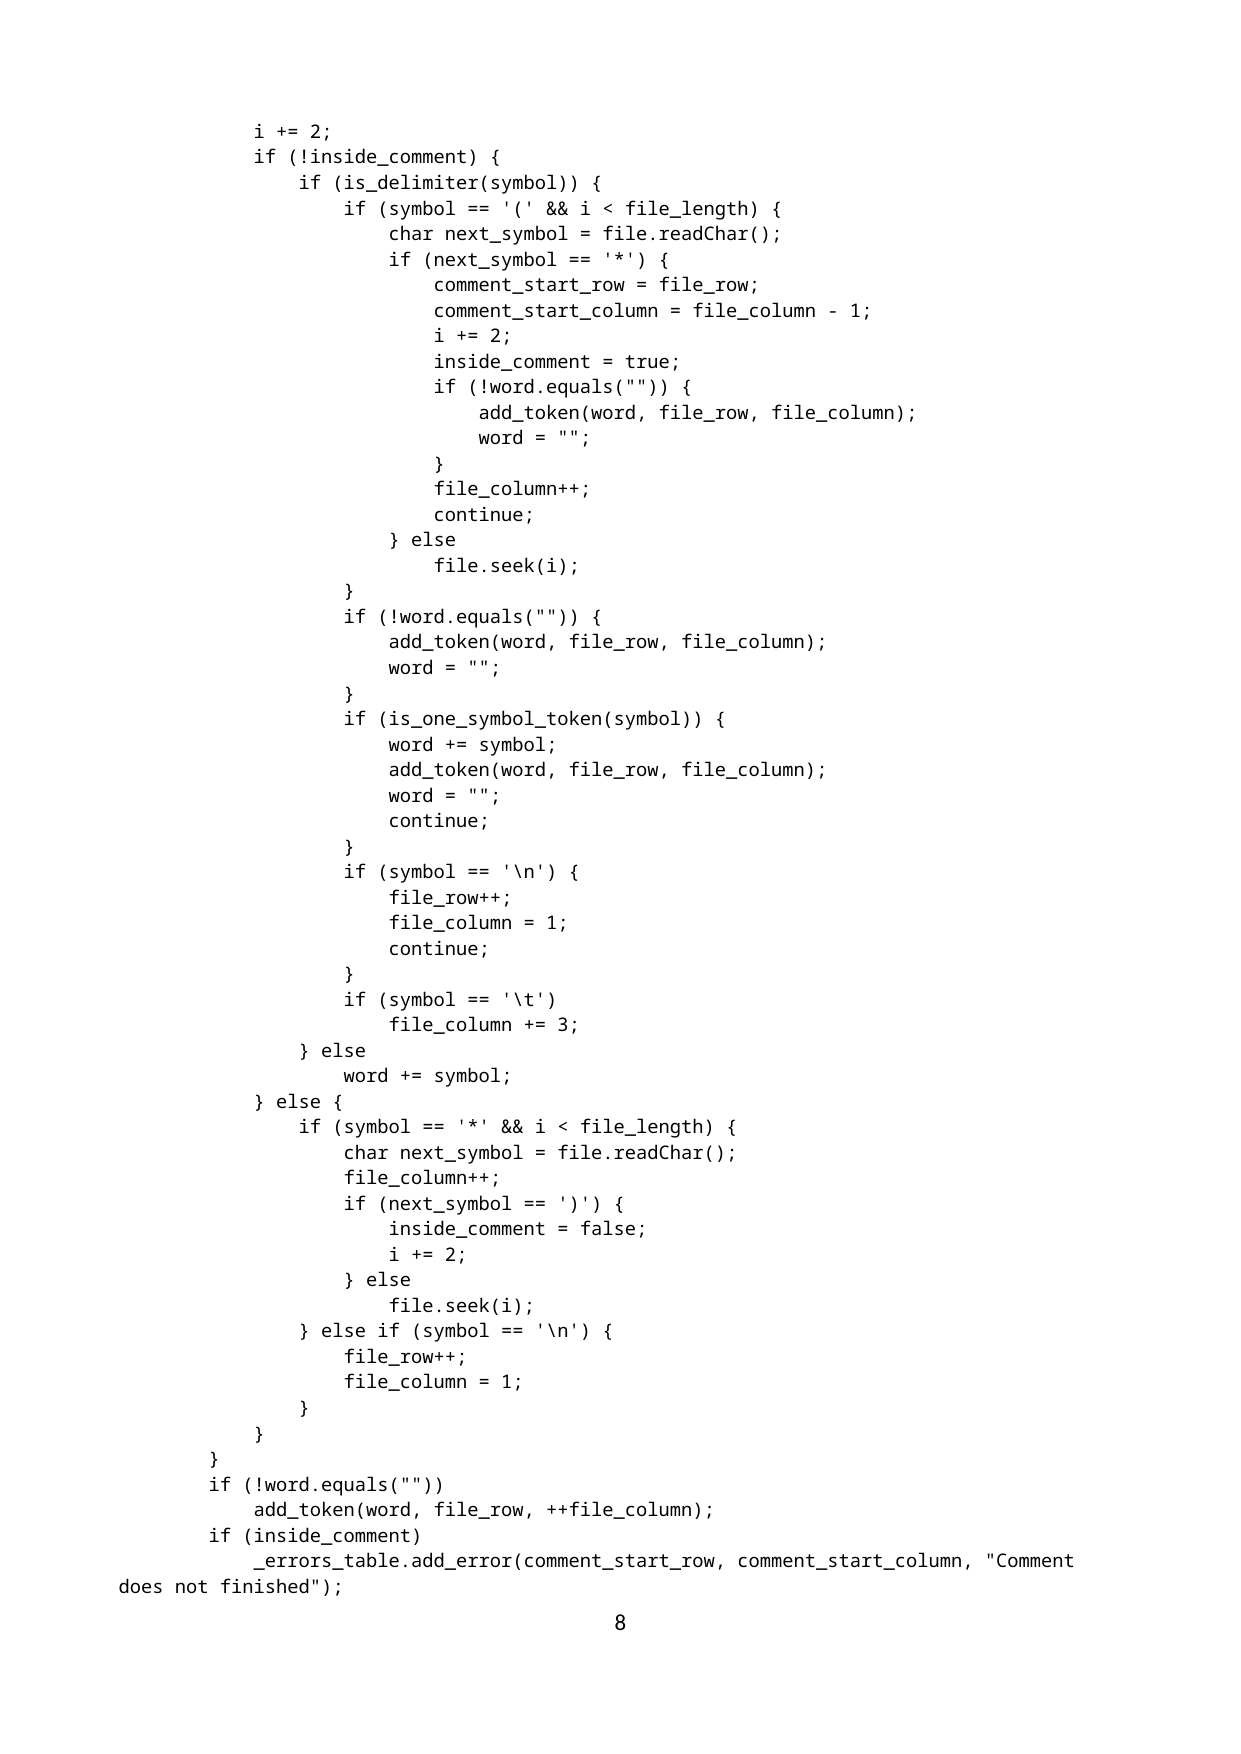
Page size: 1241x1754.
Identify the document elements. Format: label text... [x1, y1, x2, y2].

text i += 2; [118, 322, 1122, 348]
text if (!word.equals("")) { [118, 373, 1122, 399]
text if (inside_comment) [118, 1522, 1122, 1547]
text word = ""; [118, 782, 1122, 807]
text if (next_symbol == ')') { [118, 1190, 1122, 1216]
text continue; [118, 807, 1122, 833]
text word += symbol; [118, 1063, 1122, 1088]
text continue; [118, 935, 1122, 961]
text } [118, 1445, 1122, 1471]
text } else [118, 1267, 1122, 1292]
text continue; [118, 501, 1122, 527]
text add_token(word, file_row, file_column); [118, 756, 1122, 782]
text } [118, 680, 1122, 705]
text file_column = 1; [118, 909, 1122, 935]
text file_column++; [118, 1165, 1122, 1190]
text if (next_symbol == '*') { [118, 246, 1122, 271]
text add_token(word, file_row, file_column); [118, 399, 1122, 424]
text _errors_table.add_error(comment_start_row, comment_start_column, "Comment does not finished"); [118, 1547, 1122, 1598]
text } [118, 450, 1122, 476]
text if (!inside_comment) { [118, 144, 1122, 169]
text if (symbol == '(' && i < file_length) { [118, 195, 1122, 220]
text if (symbol == '\t') [118, 986, 1122, 1012]
text if (is_one_symbol_token(symbol)) { [118, 705, 1122, 731]
text file_column = 1; [118, 1369, 1122, 1394]
text file_column += 3; [118, 1012, 1122, 1037]
text if (is_delimiter(symbol)) { [118, 169, 1122, 195]
text word = ""; [118, 424, 1122, 450]
text file.seek(i); [118, 552, 1122, 578]
text } [118, 1394, 1122, 1420]
text inside_comment = false; [118, 1216, 1122, 1241]
text } else { [118, 1088, 1122, 1114]
text } [118, 961, 1122, 986]
text } else [118, 527, 1122, 552]
text comment_start_row = file_row; [118, 271, 1122, 297]
text inside_comment = true; [118, 348, 1122, 373]
text file_column++; [118, 476, 1122, 501]
text char next_symbol = file.readChar(); [118, 1139, 1122, 1165]
text word = ""; [118, 654, 1122, 680]
text if (symbol == '*' && i < file_length) { [118, 1114, 1122, 1139]
text if (!word.equals("")) [118, 1471, 1122, 1496]
text i += 2; [118, 1241, 1122, 1267]
text file_row++; [118, 884, 1122, 909]
text file.seek(i); [118, 1292, 1122, 1318]
text comment_start_column = file_column - 1; [118, 297, 1122, 322]
text } else [118, 1037, 1122, 1063]
text word += symbol; [118, 731, 1122, 756]
text file_row++; [118, 1343, 1122, 1369]
text } [118, 833, 1122, 858]
text add_token(word, file_row, ++file_column); [118, 1496, 1122, 1522]
text } else if (symbol == '\n') { [118, 1318, 1122, 1343]
text if (!word.equals("")) { [118, 603, 1122, 629]
text if (symbol == '\n') { [118, 858, 1122, 884]
text char next_symbol = file.readChar(); [118, 220, 1122, 246]
text add_token(word, file_row, file_column); [118, 629, 1122, 654]
text i += 2; [118, 118, 1122, 144]
text } [118, 578, 1122, 603]
text } [118, 1420, 1122, 1445]
